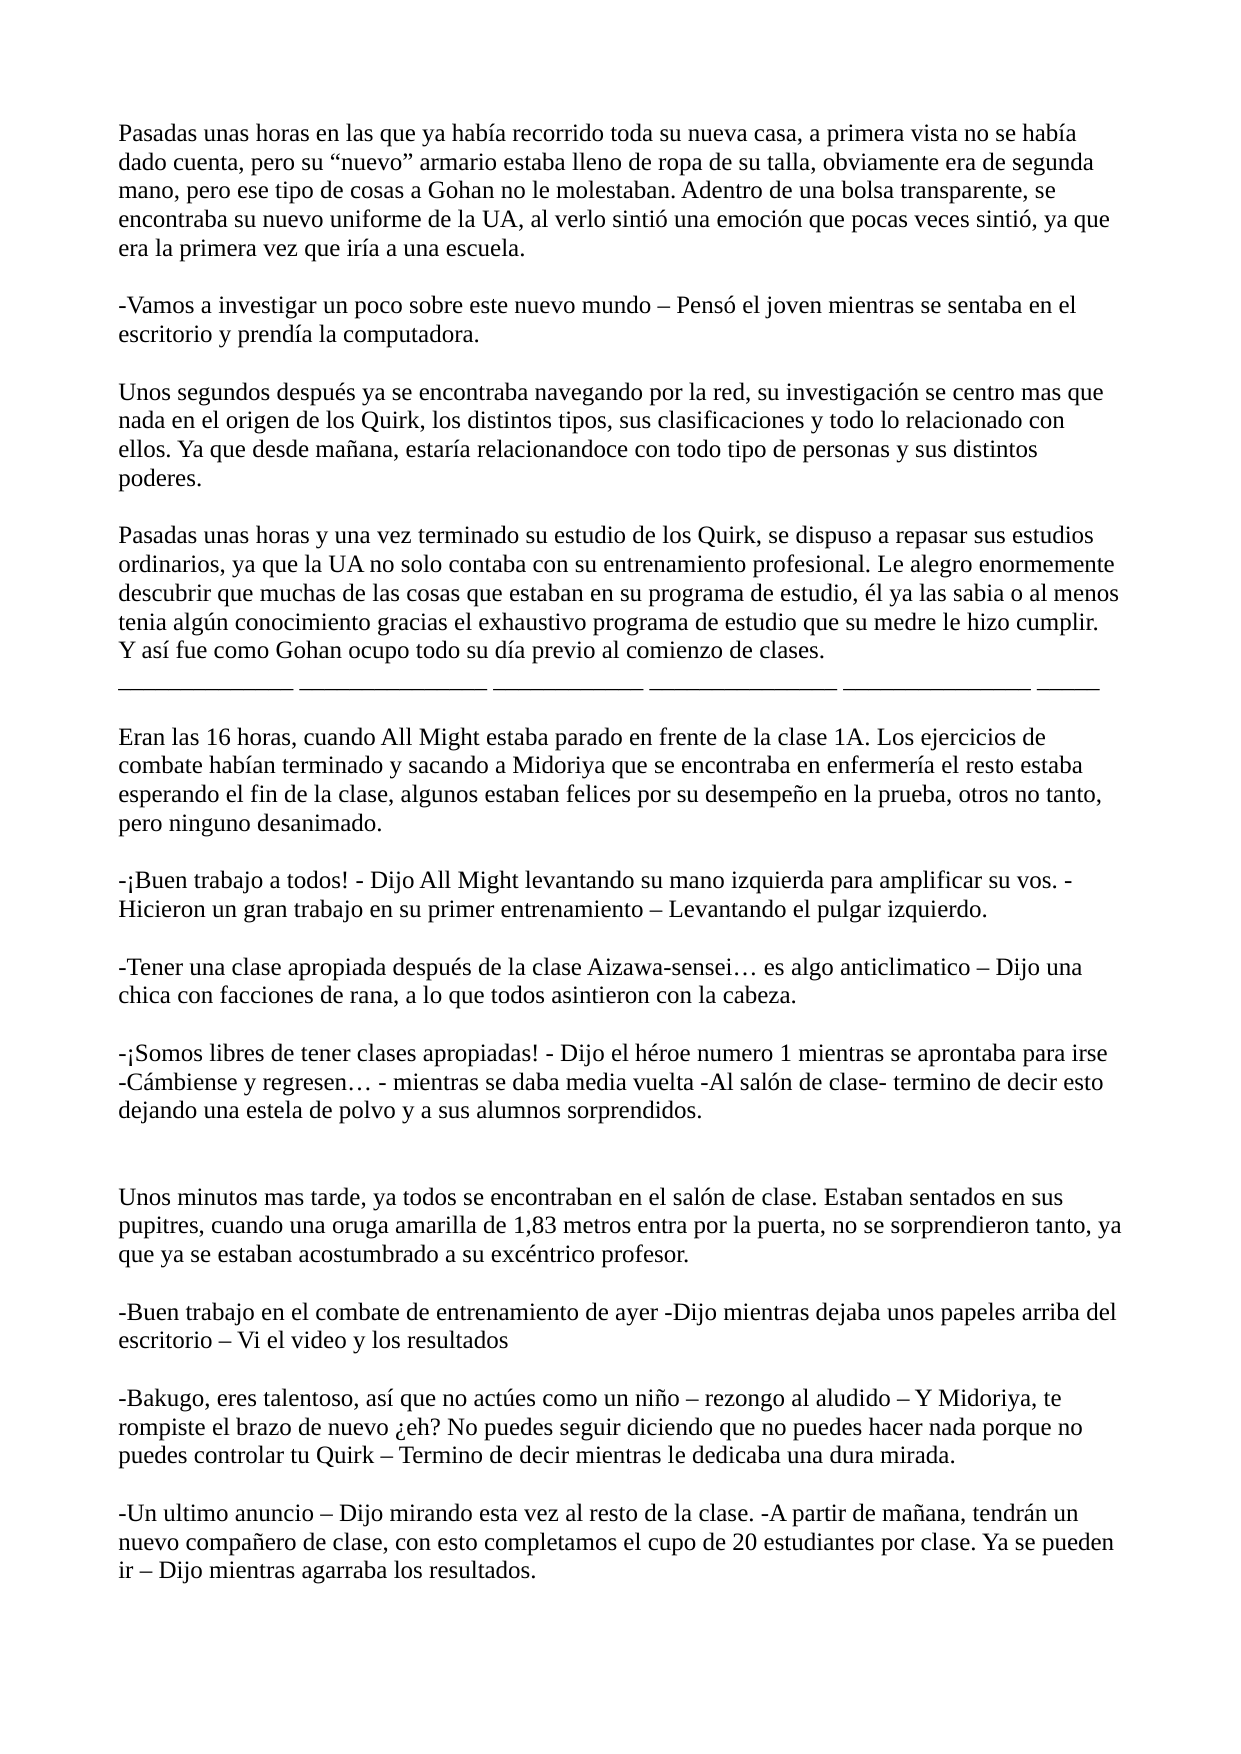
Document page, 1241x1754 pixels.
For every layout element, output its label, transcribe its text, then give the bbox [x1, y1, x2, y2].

text Unos segundos después ya se encontraba navegando por la red, su investigación se centro mas que nada en el origen de los Quirk, los distintos tipos, sus clasificaciones y todo lo relacionado con ellos. Ya que desde mañana, estaría relacionandoce con todo tipo de personas y sus distintos poderes. [118, 377, 1122, 492]
text -Un ultimo anuncio – Dijo mirando esta vez al resto de la clase. -A partir de mañana, tendrán un nuevo compañero de clase, con esto completamos el cupo de 20 estudiantes por clase. Ya se pueden ir – Dijo mientras agarraba los resultados. [118, 1498, 1122, 1584]
text Eran las 16 horas, cuando All Might estaba parado en frente de la clase 1A. Los ejercicios de combate habían terminado y sacando a Midoriya que se encontraba en enfermería el resto estaba esperando el fin de la clase, algunos estaban felices por su desempeño en la prueba, otros no tanto, pero ninguno desanimado. [118, 722, 1122, 837]
text ______________ _______________ ____________ _______________ _______________ _____ [118, 664, 1122, 693]
text -Vamos a investigar un poco sobre este nuevo mundo – Pensó el joven mientras se sentaba en el escritorio y prendía la computadora. [118, 291, 1122, 348]
text -¡Somos libres de tener clases apropiadas! - Dijo el héroe numero 1 mientras se aprontaba para irse -Cámbiense y regresen… - mientras se daba media vuelta -Al salón de clase- termino de decir esto dejando una estela de polvo y a sus alumnos sorprendidos. [118, 1038, 1122, 1124]
text Pasadas unas horas en las que ya había recorrido toda su nueva casa, a primera vista no se había dado cuenta, pero su “nuevo” armario estaba lleno de ropa de su talla, obviamente era de segunda mano, pero ese tipo de cosas a Gohan no le molestaban. Adentro de una bolsa transparente, se encontraba su nuevo uniforme de la UA, al verlo sintió una emoción que pocas veces sintió, ya que era la primera vez que iría a una escuela. [118, 118, 1122, 262]
text -Tener una clase apropiada después de la clase Aizawa-sensei… es algo anticlimatico – Dijo una chica con facciones de rana, a lo que todos asintieron con la cabeza. [118, 952, 1122, 1009]
text Unos minutos mas tarde, ya todos se encontraban en el salón de clase. Estaban sentados en sus pupitres, cuando una oruga amarilla de 1,83 metros entra por la puerta, no se sorprendieron tanto, ya que ya se estaban acostumbrado a su excéntrico profesor. [118, 1182, 1122, 1268]
text Pasadas unas horas y una vez terminado su estudio de los Quirk, se dispuso a repasar sus estudios ordinarios, ya que la UA no solo contaba con su entrenamiento profesional. Le alegro enormemente descubrir que muchas de las cosas que estaban en su programa de estudio, él ya las sabia o al menos tenia algún conocimiento gracias el exhaustivo programa de estudio que su medre le hizo cumplir. [118, 521, 1122, 636]
text -¡Buen trabajo a todos! - Dijo All Might levantando su mano izquierda para amplificar su vos. - Hicieron un gran trabajo en su primer entrenamiento – Levantando el pulgar izquierdo. [118, 866, 1122, 923]
text -Bakugo, eres talentoso, así que no actúes como un niño – rezongo al aludido – Y Midoriya, te rompiste el brazo de nuevo ¿eh? No puedes seguir diciendo que no puedes hacer nada porque no puedes controlar tu Quirk – Termino de decir mientras le dedicaba una dura mirada. [118, 1383, 1122, 1469]
text Y así fue como Gohan ocupo todo su día previo al comienzo de clases. [118, 636, 1122, 664]
text -Buen trabajo en el combate de entrenamiento de ayer -Dijo mientras dejaba unos papeles arriba del escritorio – Vi el video y los resultados [118, 1297, 1122, 1354]
